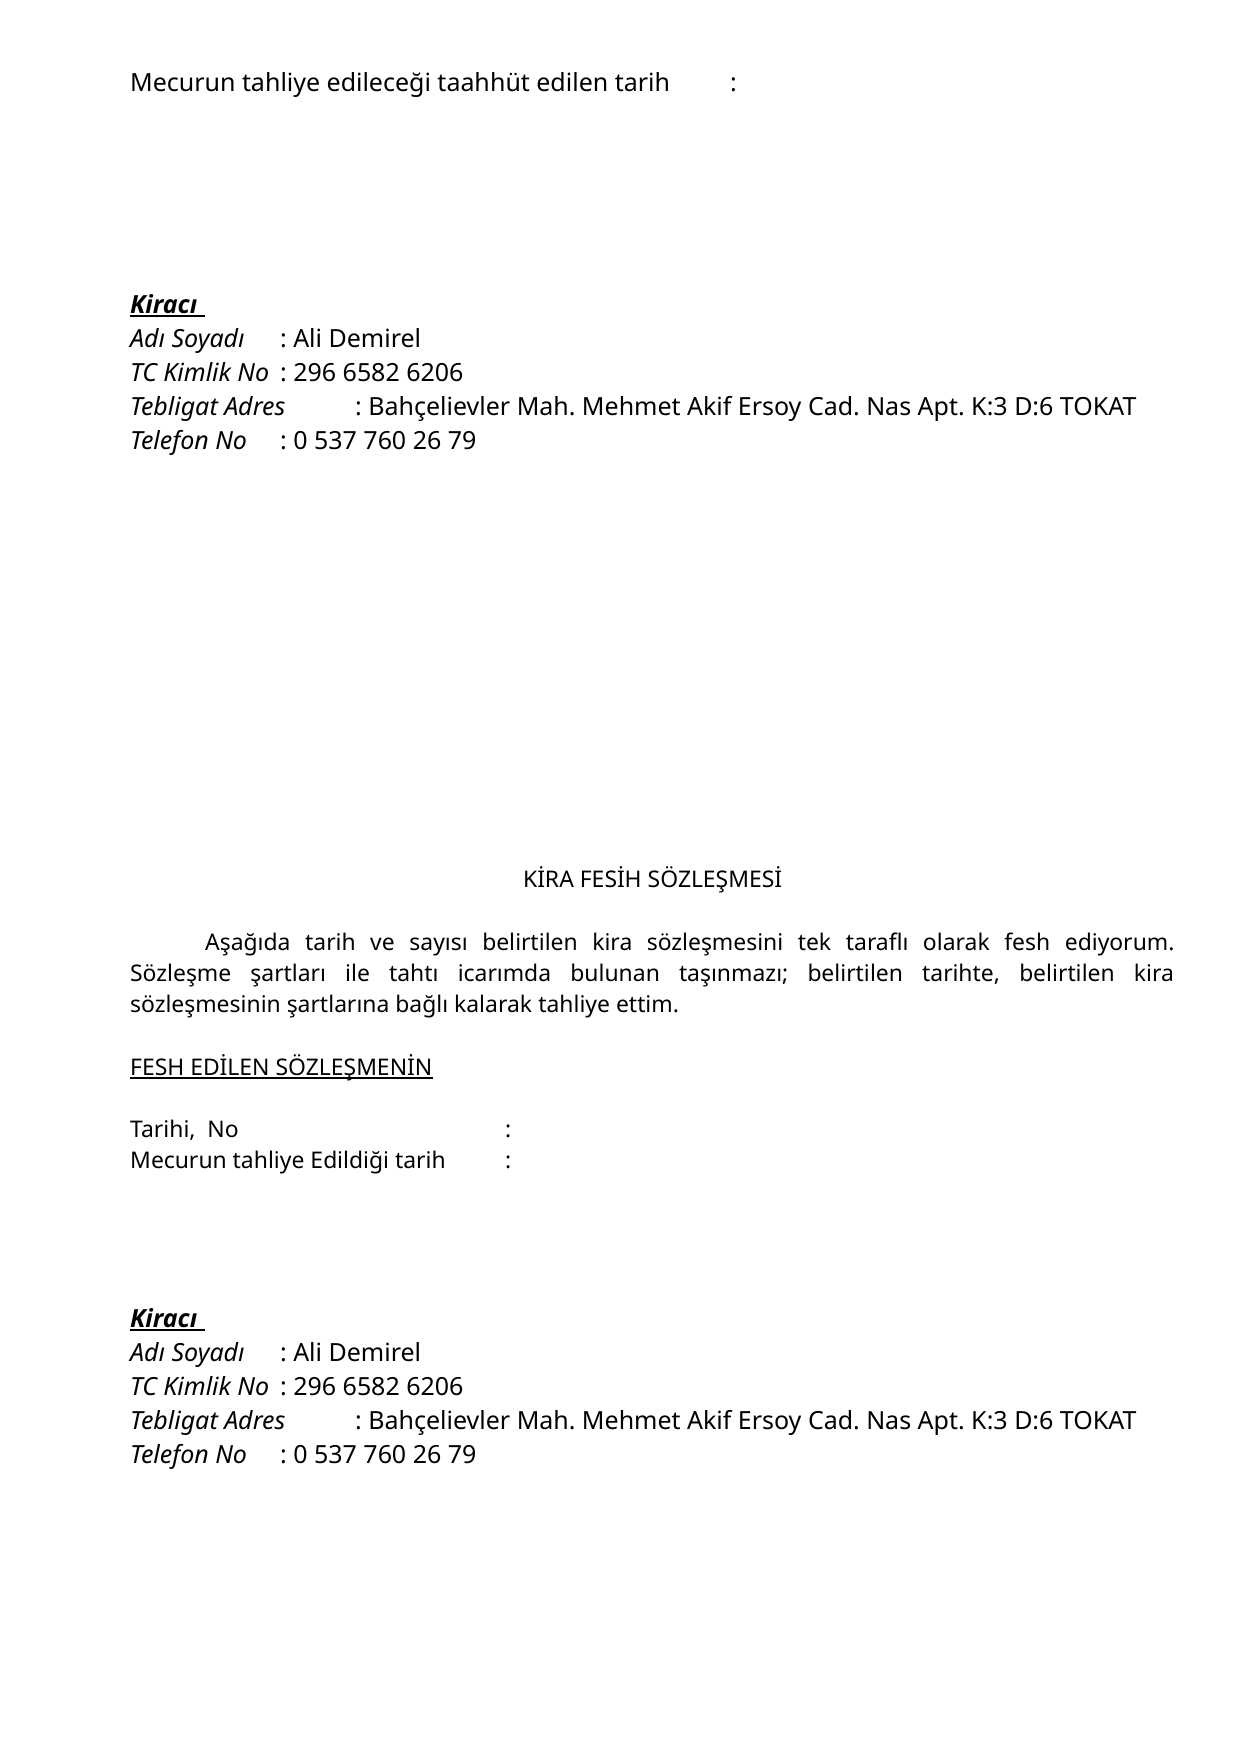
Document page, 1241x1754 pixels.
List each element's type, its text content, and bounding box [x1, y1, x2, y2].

text Tebligat Adres : Bahçelievler Mah. Mehmet Akif Ersoy Cad. Nas Apt. K:3 D:6 TOKAT [130, 1403, 1175, 1437]
text Mecurun tahliye edileceği taahhüt edilen tarih : [130, 65, 1175, 99]
text Kiracı [130, 287, 1175, 321]
text KİRA FESİH SÖZLEŞMESİ [130, 863, 1175, 894]
text Telefon No : 0 537 760 26 79 [130, 1437, 1175, 1471]
text Telefon No : 0 537 760 26 79 [130, 423, 1175, 457]
text Kiracı [130, 1301, 1175, 1335]
text Tarihi, No : [130, 1113, 1175, 1144]
text Tebligat Adres : Bahçelievler Mah. Mehmet Akif Ersoy Cad. Nas Apt. K:3 D:6 TOKAT [130, 389, 1175, 423]
text Mecurun tahliye Edildiği tarih : [130, 1144, 1175, 1176]
text TC Kimlik No : 296 6582 6206 [130, 1369, 1175, 1403]
text Aşağıda tarih ve sayısı belirtilen kira sözleşmesini tek taraflı olarak fesh ediyorum. Sözleşme şartları ile tahtı icarımda bulunan taşınmazı; belirtilen tarihte, belirtilen kira sözleşmesinin şartlarına bağlı kalarak tahliye ettim. [130, 926, 1175, 1019]
text Adı Soyadı : Ali Demirel [130, 1335, 1175, 1369]
text Adı Soyadı : Ali Demirel [130, 321, 1175, 355]
text TC Kimlik No : 296 6582 6206 [130, 355, 1175, 389]
text FESH EDİLEN SÖZLEŞMENİN [130, 1051, 1175, 1082]
